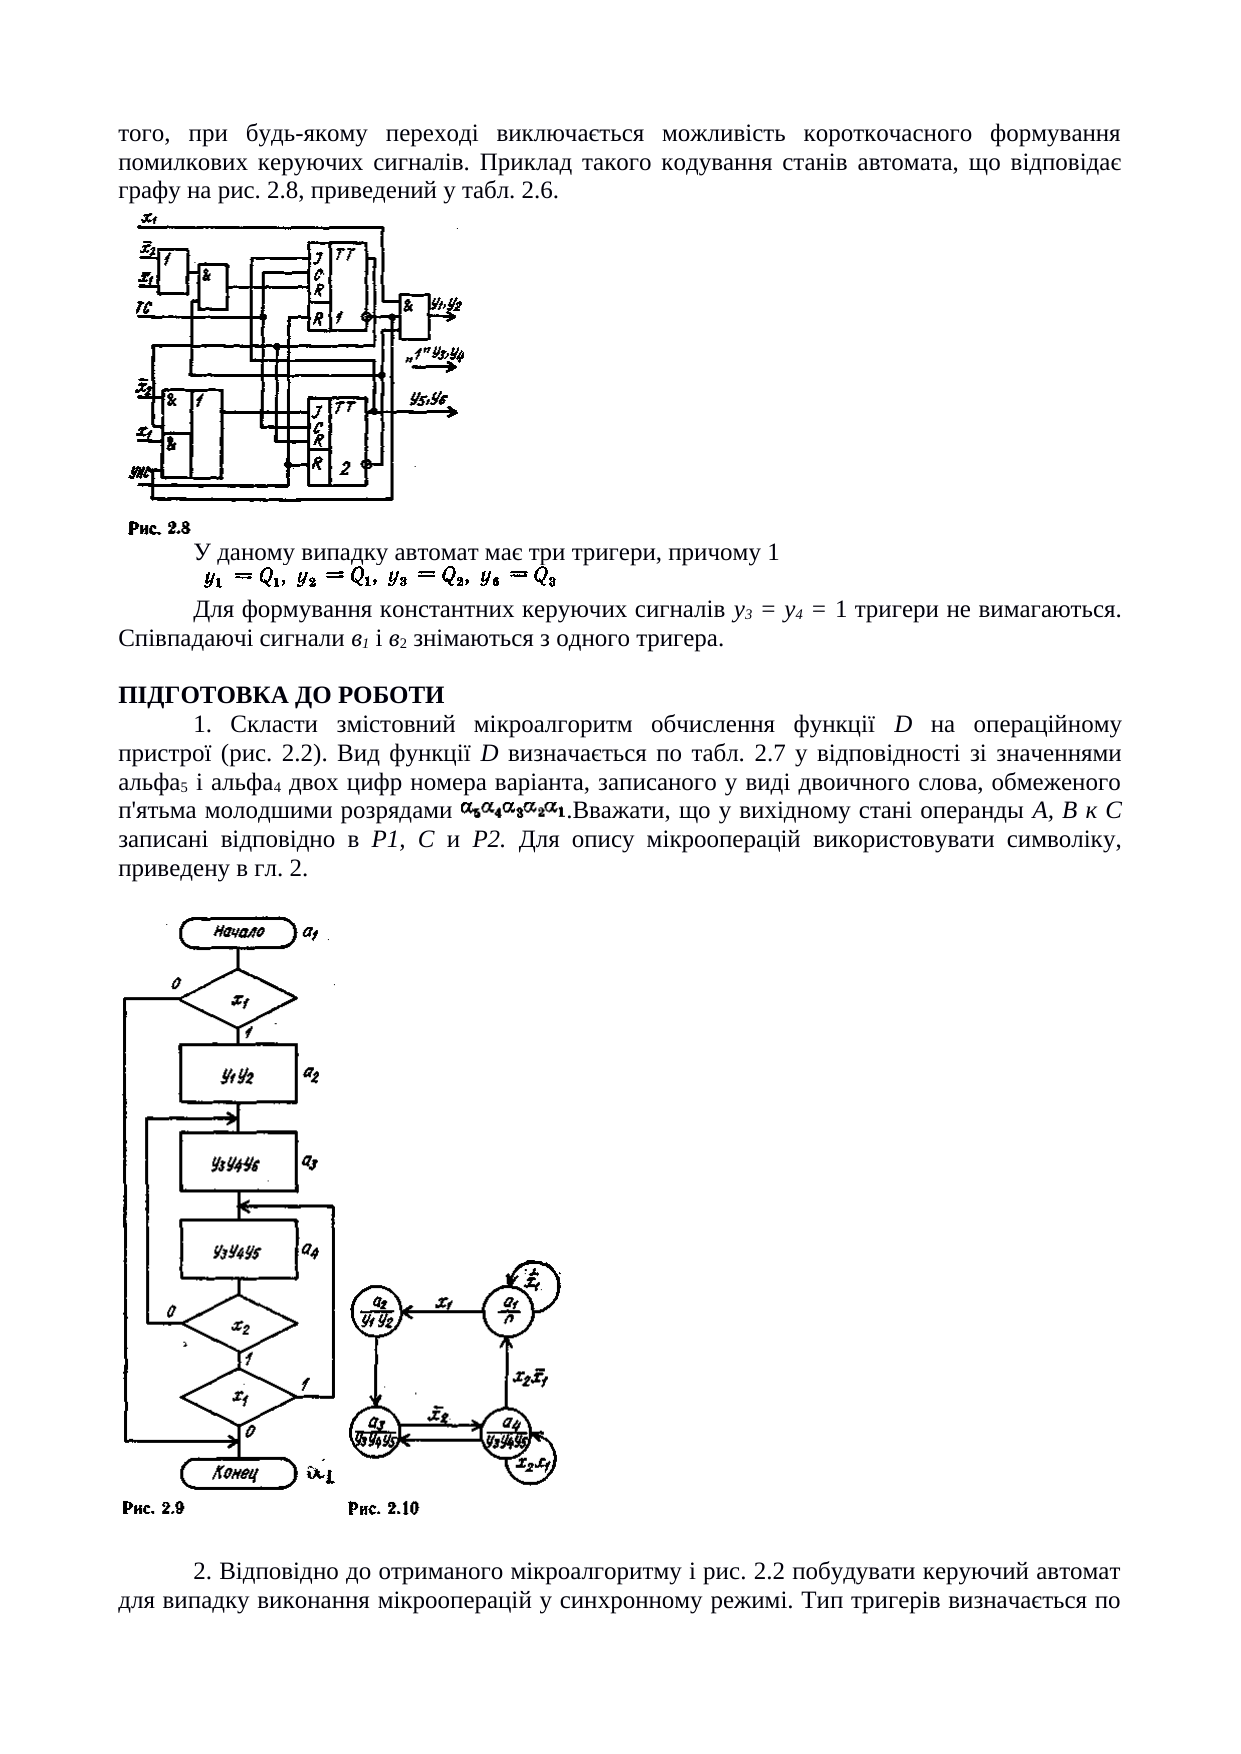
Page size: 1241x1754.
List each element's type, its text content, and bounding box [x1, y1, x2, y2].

subtitle ПІДГОТОВКА ДО РОБОТИ [118, 680, 1122, 709]
picture [460, 802, 567, 819]
text того, при будь-якому переході виключається можливість короткочасного формування помилкових керуючих сигналів. Приклад такого кодування станів автомата, що відповідає графу на рис. 2.8, приведений у табл. 2.6. [118, 118, 1122, 204]
picture [118, 910, 340, 1517]
text 2. Відповідно до отриманого мікроалгоритму і рис. 2.2 побудувати керуючий автомат для випадку виконання мікрооперацій у синхронному режимі. Тип тригерів визначається по [118, 1556, 1122, 1614]
picture [346, 1258, 565, 1517]
text У даному випадку автомат має три тригери, причому 1 [118, 537, 1122, 565]
picture [193, 565, 557, 589]
text Для формування константних керуючих сигналів у3 = y4 = 1 тригери не вимагаються. Співпадаючі сигнали в1 і в2 знімаються з одного тригера. [118, 594, 1122, 652]
text 1. Скласти змістовний мікроалгоритм обчислення функції D на операційному пристрої (рис. 2.2). Вид функції D визначається по табл. 2.7 у відповідності зі значеннями альфа5 і альфа4 двох цифр номера варіанта, записаного у виді двоичного слова, обмеженого п'ятьма молодшими розрядами .Вважати, що у вихідному стані операнды А, В к С записані відповідно в P1, С и Р2. Для опису мікрооперацій використовувати символіку, приведену в гл. 2. [118, 709, 1122, 882]
picture [118, 204, 471, 537]
